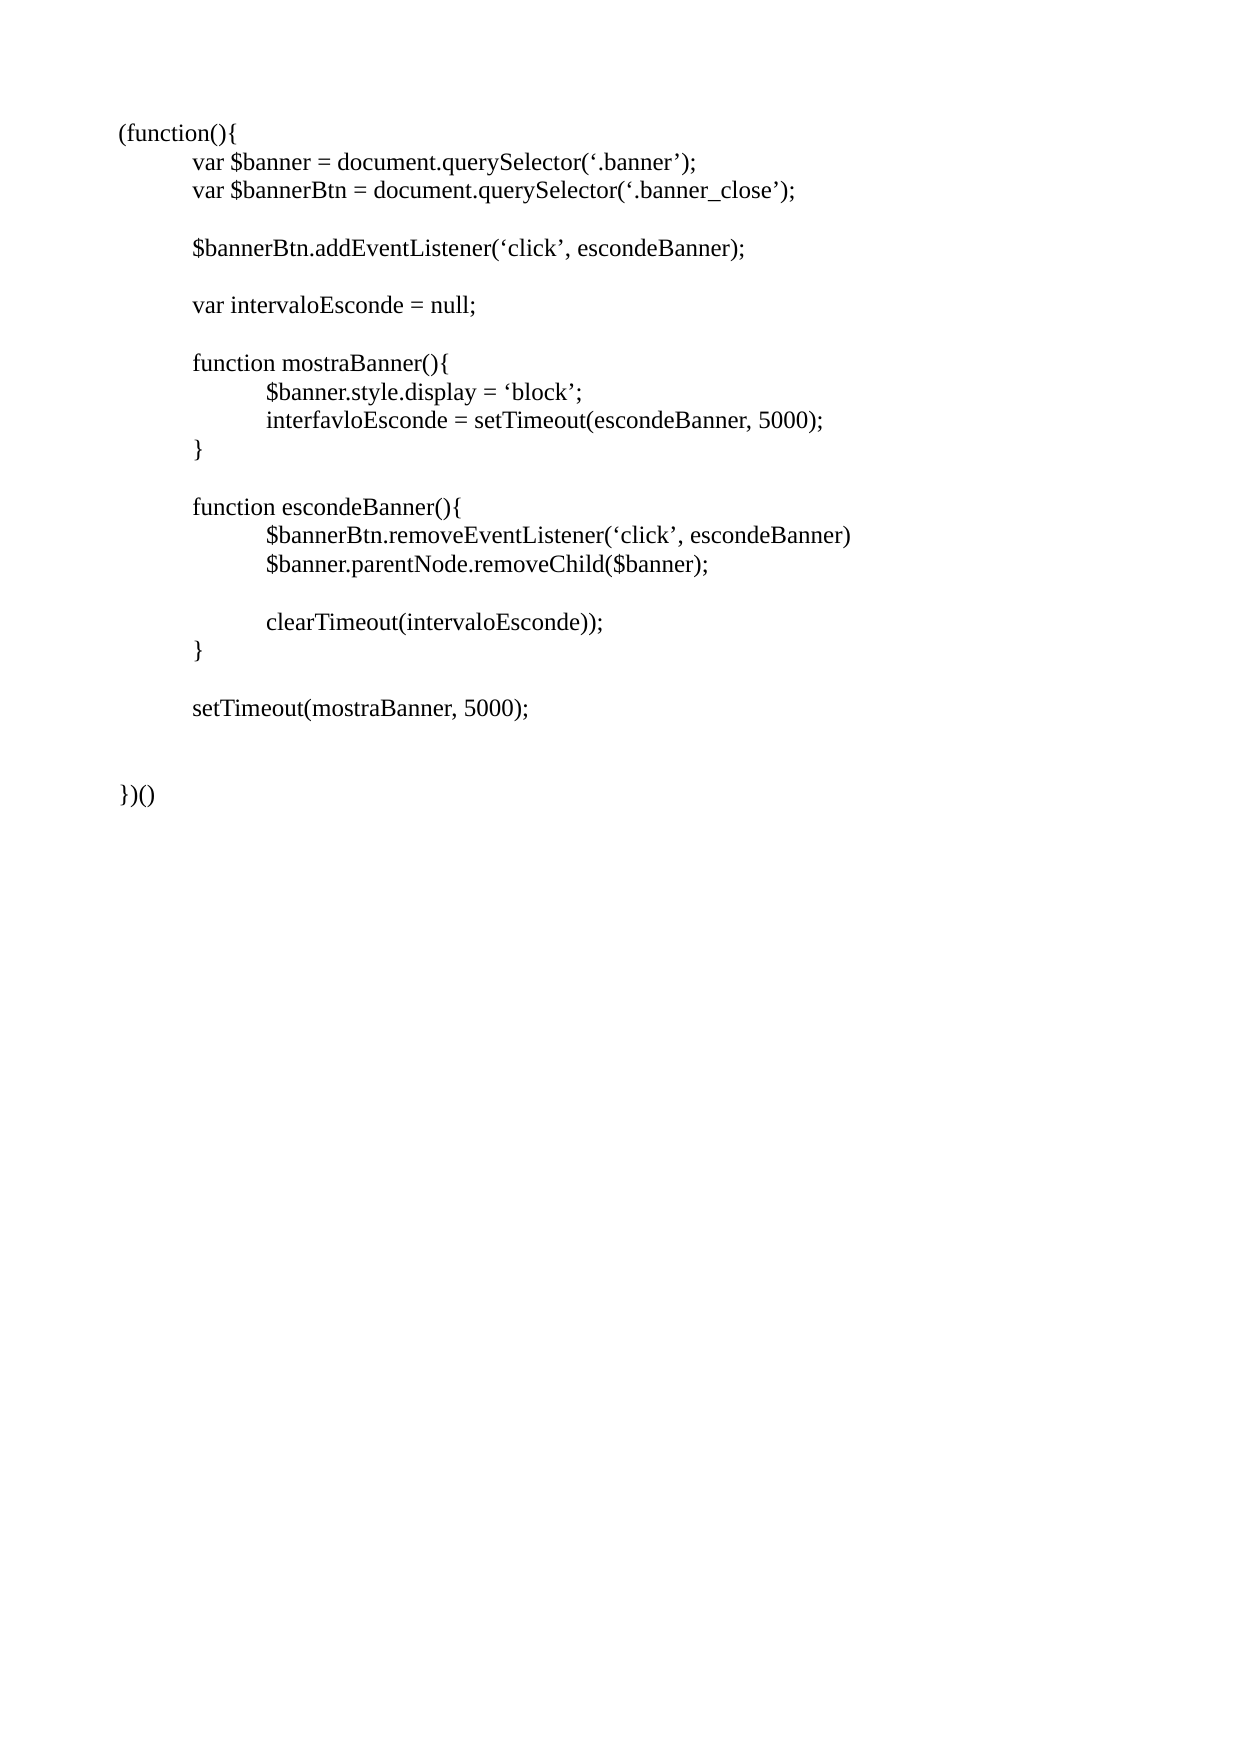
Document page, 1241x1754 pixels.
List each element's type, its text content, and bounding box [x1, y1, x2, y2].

text clearTimeout(intervaloEsconde)); [118, 607, 1122, 636]
text $bannerBtn.addEventListener(‘click’, escondeBanner); [118, 233, 1122, 262]
text } [118, 434, 1122, 463]
text interfavloEsconde = setTimeout(escondeBanner, 5000); [118, 406, 1122, 434]
text setTimeout(mostraBanner, 5000); [118, 693, 1122, 722]
text function mostraBanner(){ [118, 348, 1122, 377]
text })() [118, 779, 1122, 808]
text var intervaloEsconde = null; [118, 291, 1122, 319]
text $bannerBtn.removeEventListener(‘click’, escondeBanner) [118, 521, 1122, 549]
text function escondeBanner(){ [118, 492, 1122, 521]
text } [118, 636, 1122, 664]
text $banner.style.display = ‘block’; [118, 377, 1122, 406]
text $banner.parentNode.removeChild($banner); [118, 549, 1122, 578]
text var $bannerBtn = document.querySelector(‘.banner_close’); [118, 176, 1122, 204]
text var $banner = document.querySelector(‘.banner’); [118, 147, 1122, 176]
text (function(){ [118, 118, 1122, 147]
